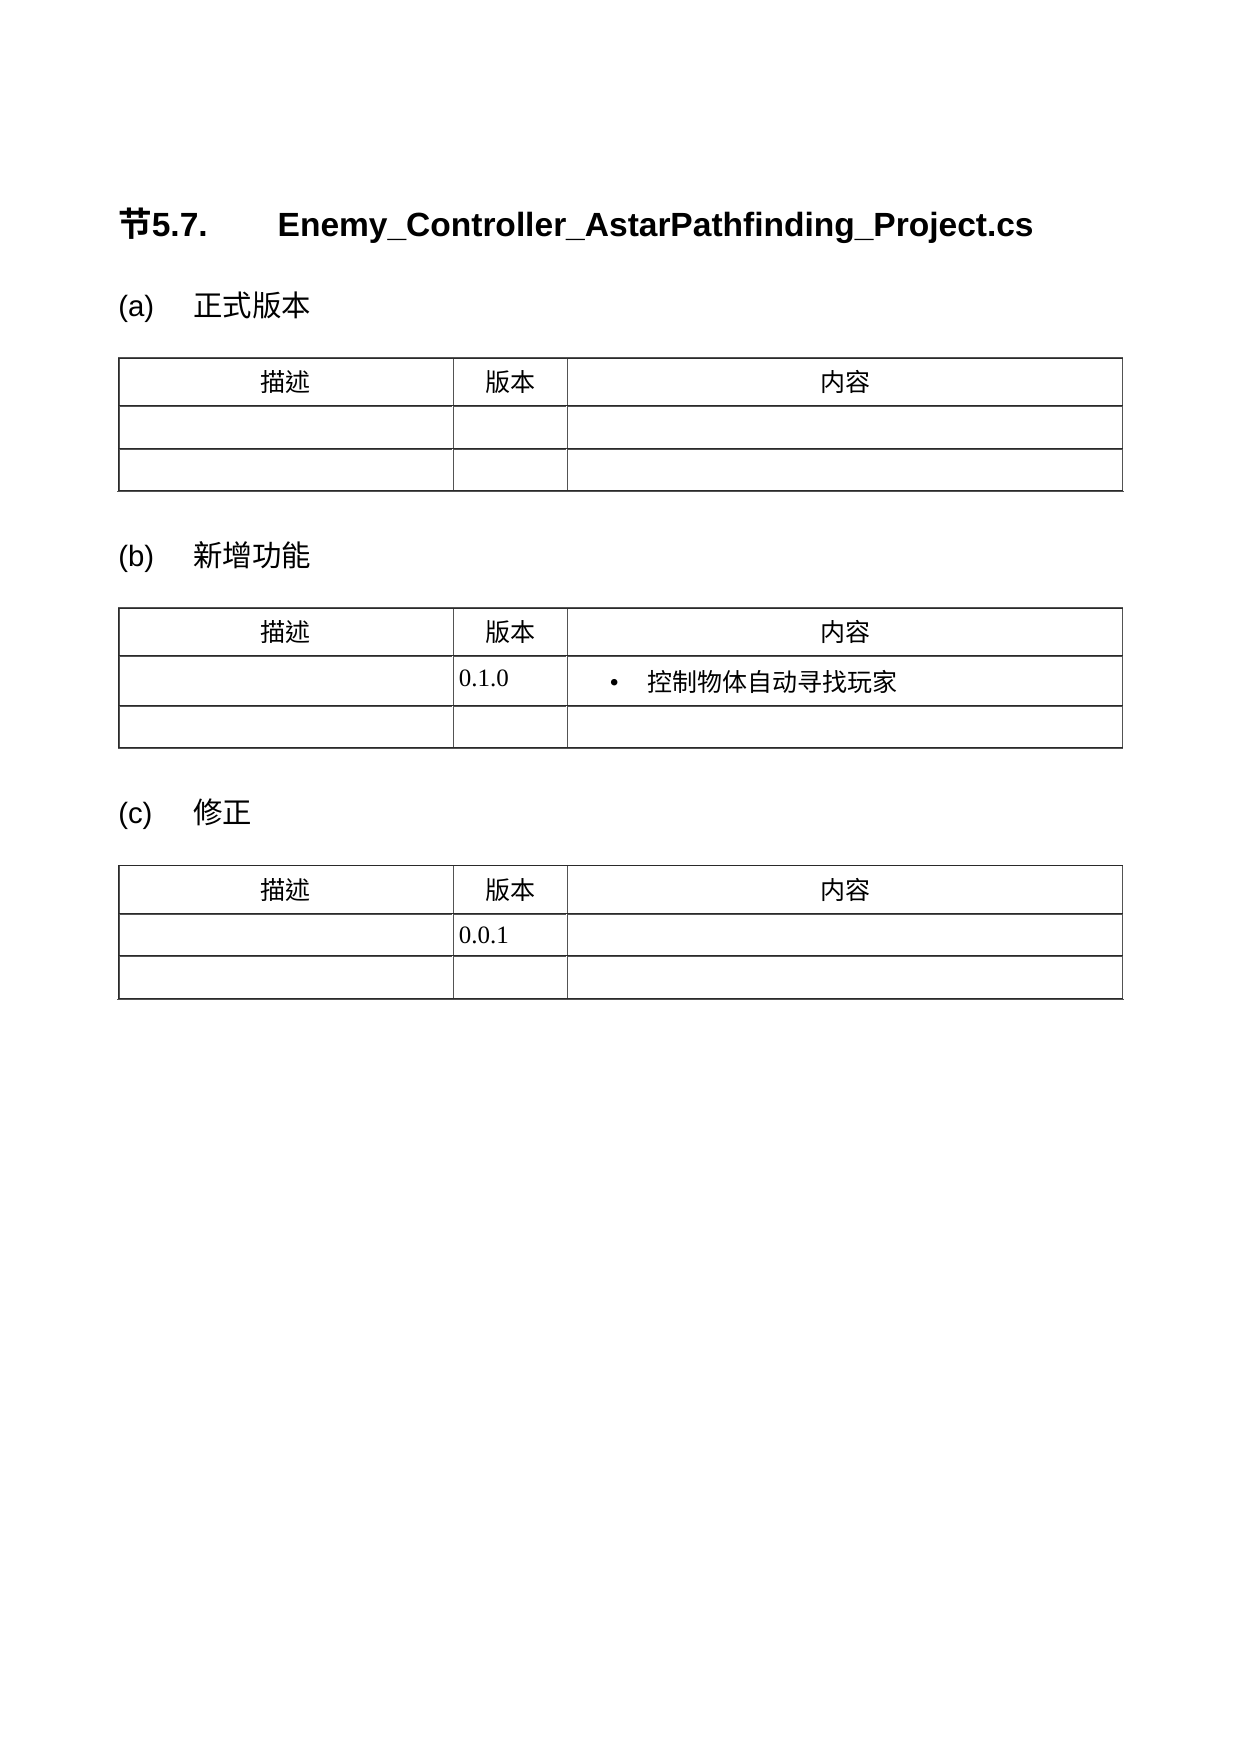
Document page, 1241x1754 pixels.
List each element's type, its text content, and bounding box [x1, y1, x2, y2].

table_header 描述 [120, 360, 452, 405]
table_cell [454, 707, 566, 747]
table_cell [568, 450, 1122, 489]
subtitle 新增功能 [118, 535, 1122, 575]
table_cell 0.0.1 [454, 915, 566, 955]
table_cell [568, 915, 1122, 955]
table_header 内容 [568, 360, 1122, 405]
table_cell [120, 707, 452, 747]
subtitle 修正 [118, 792, 1122, 832]
table_cell [120, 915, 452, 955]
table_cell [568, 957, 1122, 997]
table_header 版本 [454, 360, 566, 405]
subtitle Enemy_Controller_AstarPathfinding_Project.cs [118, 197, 1122, 246]
table_cell [120, 657, 452, 704]
table_cell [454, 407, 566, 447]
table_header 描述 [120, 867, 452, 912]
table_cell [454, 450, 566, 489]
table_cell [454, 957, 566, 997]
table_cell 控制物体自动寻找玩家 [568, 657, 1122, 704]
table_header 内容 [568, 867, 1122, 912]
table_header 版本 [454, 867, 566, 912]
table_header 内容 [568, 610, 1122, 655]
table_cell [120, 450, 452, 489]
table_cell [568, 407, 1122, 447]
table_header 版本 [454, 610, 566, 655]
table_cell [568, 707, 1122, 747]
table_cell 0.1.0 [454, 657, 566, 704]
subtitle 正式版本 [118, 284, 1122, 324]
table_cell [120, 407, 452, 447]
table_header 描述 [120, 610, 452, 655]
table_cell [120, 957, 452, 997]
